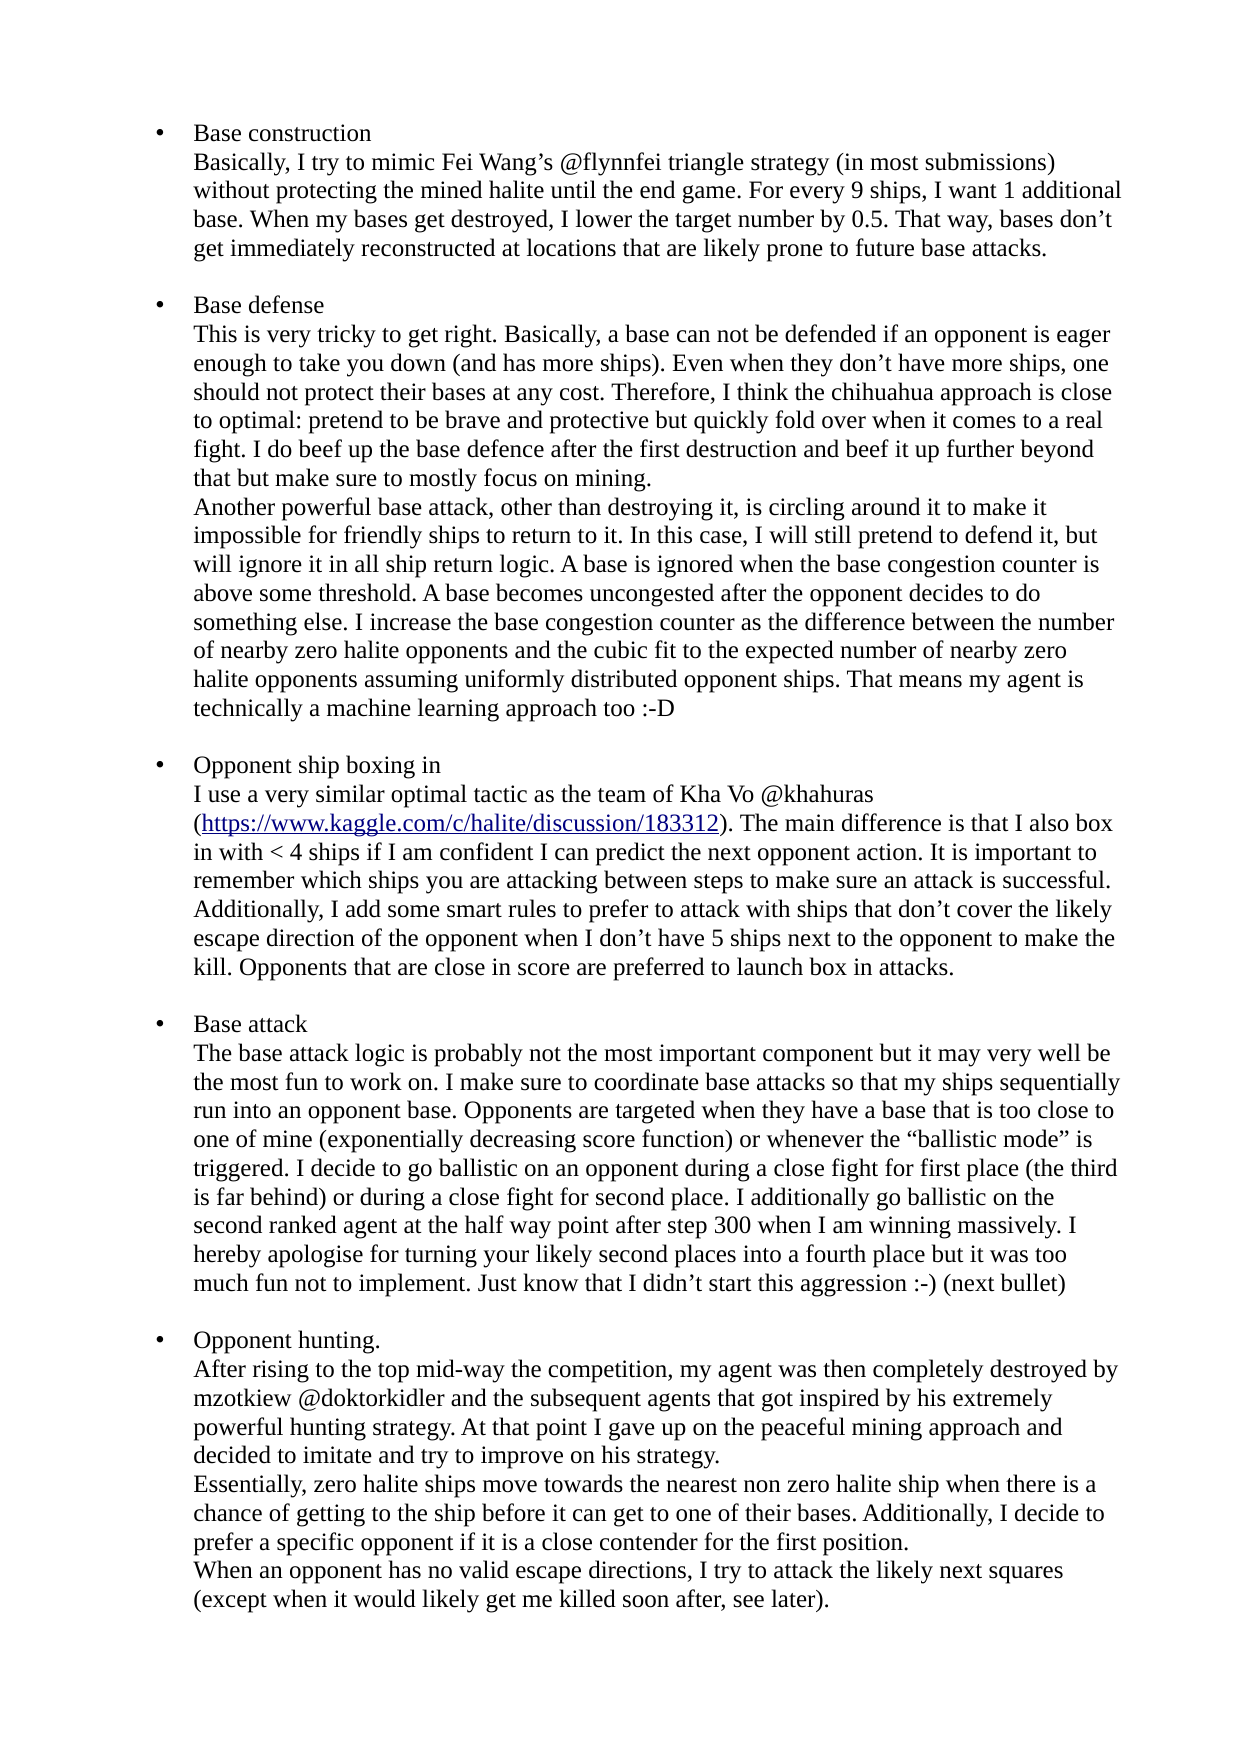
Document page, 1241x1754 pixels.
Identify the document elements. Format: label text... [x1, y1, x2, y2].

list The base attack logic is probably not the most important component but it may very well be the most fun to work on. I make sure to coordinate base attacks so that my ships sequentially run into an opponent base. Opponents are targeted when they have a base that is too close to one of mine (exponentially decreasing score function) or whenever the “ballistic mode” is triggered. I decide to go ballistic on an opponent during a close fight for first place (the third is far behind) or during a close fight for second place. I additionally go ballistic on the second ranked agent at the half way point after step 300 when I am winning massively. I hereby apologise for turning your likely second places into a fourth place but it was too much fun not to implement. Just know that I didn’t start this aggression :-) (next bullet) [156, 1038, 1122, 1297]
list Base attack [156, 1009, 1122, 1038]
list Another powerful base attack, other than destroying it, is circling around it to make it impossible for friendly ships to return to it. In this case, I will still pretend to defend it, but will ignore it in all ship return logic. A base is ignored when the base congestion counter is above some threshold. A base becomes uncongested after the opponent decides to do something else. I increase the base congestion counter as the difference between the number of nearby zero halite opponents and the cubic fit to the expected number of nearby zero halite opponents assuming uniformly distributed opponent ships. That means my agent is technically a machine learning approach too :-D [156, 492, 1122, 722]
list Base construction [156, 118, 1122, 147]
list Base defense This is very tricky to get right. Basically, a base can not be defended if an opponent is eager enough to take you down (and has more ships). Even when they don’t have more ships, one should not protect their bases at any cost. Therefore, I think the chihuahua approach is close to optimal: pretend to be brave and protective but quickly fold over when it comes to a real fight. I do beef up the base defence after the first destruction and beef it up further beyond that but make sure to mostly focus on mining. [156, 291, 1122, 492]
list Opponent ship boxing in I use a very similar optimal tactic as the team of Kha Vo @khahuras (https://www.kaggle.com/c/halite/discussion/183312). The main difference is that I also box in with < 4 ships if I am confident I can predict the next opponent action. It is important to remember which ships you are attacking between steps to make sure an attack is successful. Additionally, I add some smart rules to prefer to attack with ships that don’t cover the likely escape direction of the opponent when I don’t have 5 ships next to the opponent to make the kill. Opponents that are close in score are preferred to launch box in attacks. [156, 751, 1122, 981]
list Basically, I try to mimic Fei Wang’s @flynnfei triangle strategy (in most submissions) without protecting the mined halite until the end game. For every 9 ships, I want 1 additional base. When my bases get destroyed, I lower the target number by 0.5. That way, bases don’t get immediately reconstructed at locations that are likely prone to future base attacks. [156, 147, 1122, 262]
list After rising to the top mid-way the competition, my agent was then completely destroyed by mzotkiew @doktorkidler and the subsequent agents that got inspired by his extremely powerful hunting strategy. At that point I gave up on the peaceful mining approach and decided to imitate and try to improve on his strategy. Essentially, zero halite ships move towards the nearest non zero halite ship when there is a chance of getting to the ship before it can get to one of their bases. Additionally, I decide to prefer a specific opponent if it is a close contender for the first position. When an opponent has no valid escape directions, I try to attack the likely next squares (except when it would likely get me killed soon after, see later). [156, 1354, 1122, 1613]
list Opponent hunting. [156, 1326, 1122, 1354]
